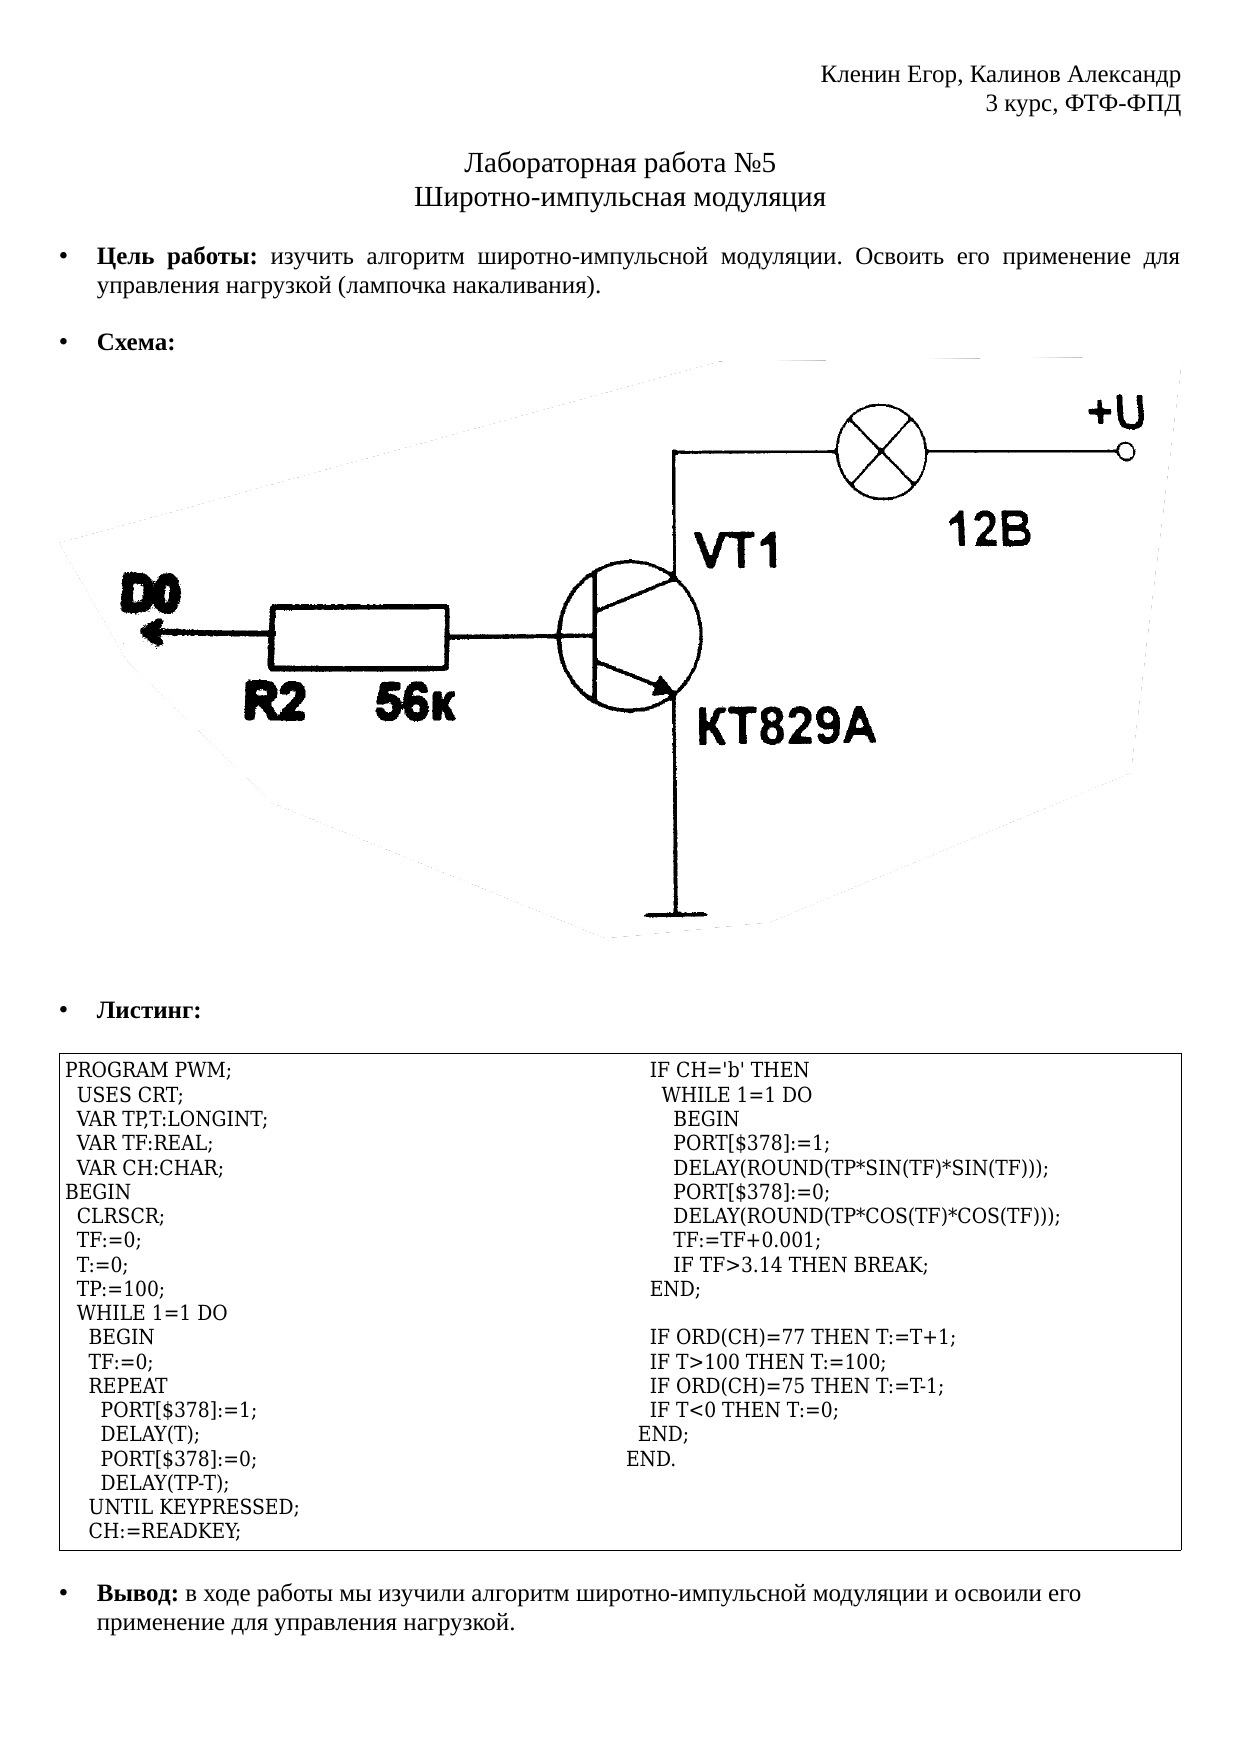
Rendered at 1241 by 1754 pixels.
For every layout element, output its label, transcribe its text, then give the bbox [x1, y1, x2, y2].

list Листинг: [59, 995, 1181, 1024]
table_header PROGRAM PWM; USES CRT; VAR TP,T:LONGINT; VAR TF:REAL; VAR CH:CHAR; BEGIN CLRSCR; TF:=0; T:=0; TP:=100; WHILE 1=1 DO BEGIN TF:=0; REPEAT PORT[$378]:=1; DELAY(T); PORT[$378]:=0; DELAY(TP-T); UNTIL KEYPRESSED; CH:=READKEY; [60, 1054, 620, 1549]
text Широтно-импульсная модуляция [59, 179, 1181, 212]
list Схема: [59, 327, 1181, 356]
list Вывод: в ходе работы мы изучили алгоритм широтно-импульсной модуляции и освоили его применение для управления нагрузкой. [59, 1578, 1181, 1636]
text 3 курс, ФТФ-ФПД [59, 88, 1181, 117]
text Лабораторная работа №5 [59, 145, 1181, 179]
table_header IF CH='b' THEN WHILE 1=1 DO BEGIN PORT[$378]:=1; DELAY(ROUND(TP*SIN(TF)*SIN(TF))); PORT[$378]:=0; DELAY(ROUND(TP*COS(TF)*COS(TF))); TF:=TF+0.001; IF TF>3.14 THEN BREAK; END; IF ORD(CH)=77 THEN T:=T+1; IF T>100 THEN T:=100; IF ORD(CH)=75 THEN T:=T-1; IF T<0 THEN T:=0; END; END. [620, 1054, 1181, 1549]
picture [59, 356, 1182, 938]
list Цель работы: изучить алгоритм широтно-импульсной модуляции. Освоить его применение для управления нагрузкой (лампочка накаливания). [59, 241, 1181, 299]
text Кленин Егор, Калинов Александр [59, 59, 1181, 88]
